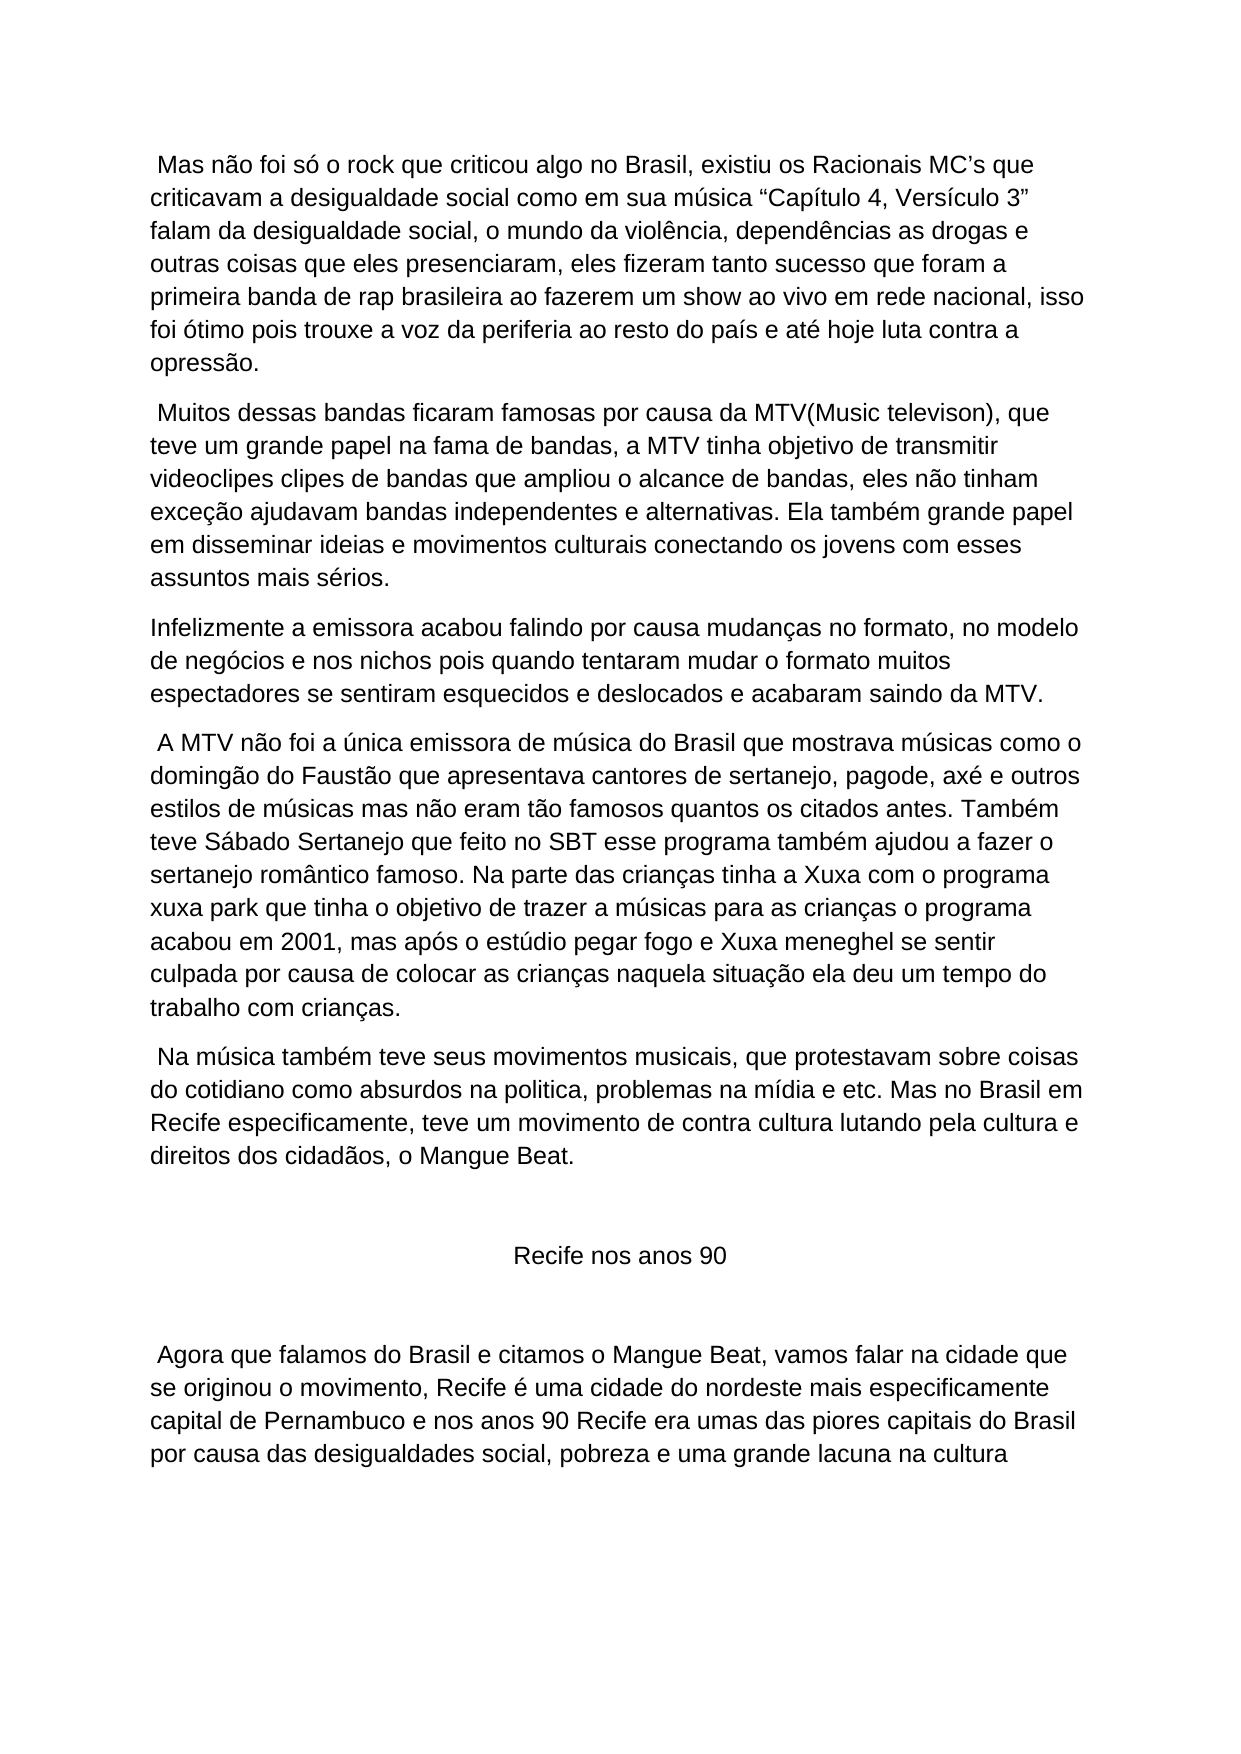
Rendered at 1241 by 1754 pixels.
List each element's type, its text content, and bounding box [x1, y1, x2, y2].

text Na música também teve seus movimentos musicais, que protestavam sobre coisas do cotidiano como absurdos na politica, problemas na mídia e etc. Mas no Brasil em Recife especificamente, teve um movimento de contra cultura lutando pela cultura e direitos dos cidadãos, o Mangue Beat. [150, 1042, 1090, 1170]
text Recife nos anos 90 [150, 1241, 1090, 1269]
text Muitos dessas bandas ficaram famosas por causa da MTV(Music televison), que teve um grande papel na fama de bandas, a MTV tinha objetivo de transmitir videoclipes clipes de bandas que ampliou o alcance de bandas, eles não tinham exceção ajudavam bandas independentes e alternativas. Ela também grande papel em disseminar ideias e movimentos culturais conectando os jovens com esses assuntos mais sérios. [150, 398, 1090, 592]
text A MTV não foi a única emissora de música do Brasil que mostrava músicas como o domingão do Faustão que apresentava cantores de sertanejo, pagode, axé e outros estilos de músicas mas não eram tão famosos quantos os citados antes. Também teve Sábado Sertanejo que feito no SBT esse programa também ajudou a fazer o sertanejo romântico famoso. Na parte das crianças tinha a Xuxa com o programa xuxa park que tinha o objetivo de trazer a músicas para as crianças o programa acabou em 2001, mas após o estúdio pegar fogo e Xuxa meneghel se sentir culpada por causa de colocar as crianças naquela situação ela deu um tempo do trabalho com crianças. [150, 728, 1090, 1021]
text Agora que falamos do Brasil e citamos o Mangue Beat, vamos falar na cidade que se originou o movimento, Recife é uma cidade do nordeste mais especificamente capital de Pernambuco e nos anos 90 Recife era umas das piores capitais do Brasil por causa das desigualdades social, pobreza e uma grande lacuna na cultura [150, 1340, 1090, 1468]
text Infelizmente a emissora acabou falindo por causa mudanças no formato, no modelo de negócios e nos nichos pois quando tentaram mudar o formato muitos espectadores se sentiram esquecidos e deslocados e acabaram saindo da MTV. [150, 613, 1090, 707]
text Mas não foi só o rock que criticou algo no Brasil, existiu os Racionais MC’s que criticavam a desigualdade social como em sua música “Capítulo 4, Versículo 3” falam da desigualdade social, o mundo da violência, dependências as drogas e outras coisas que eles presenciaram, eles fizeram tanto sucesso que foram a primeira banda de rap brasileira ao fazerem um show ao vivo em rede nacional, isso foi ótimo pois trouxe a voz da periferia ao resto do país e até hoje luta contra a opressão. [150, 150, 1090, 377]
